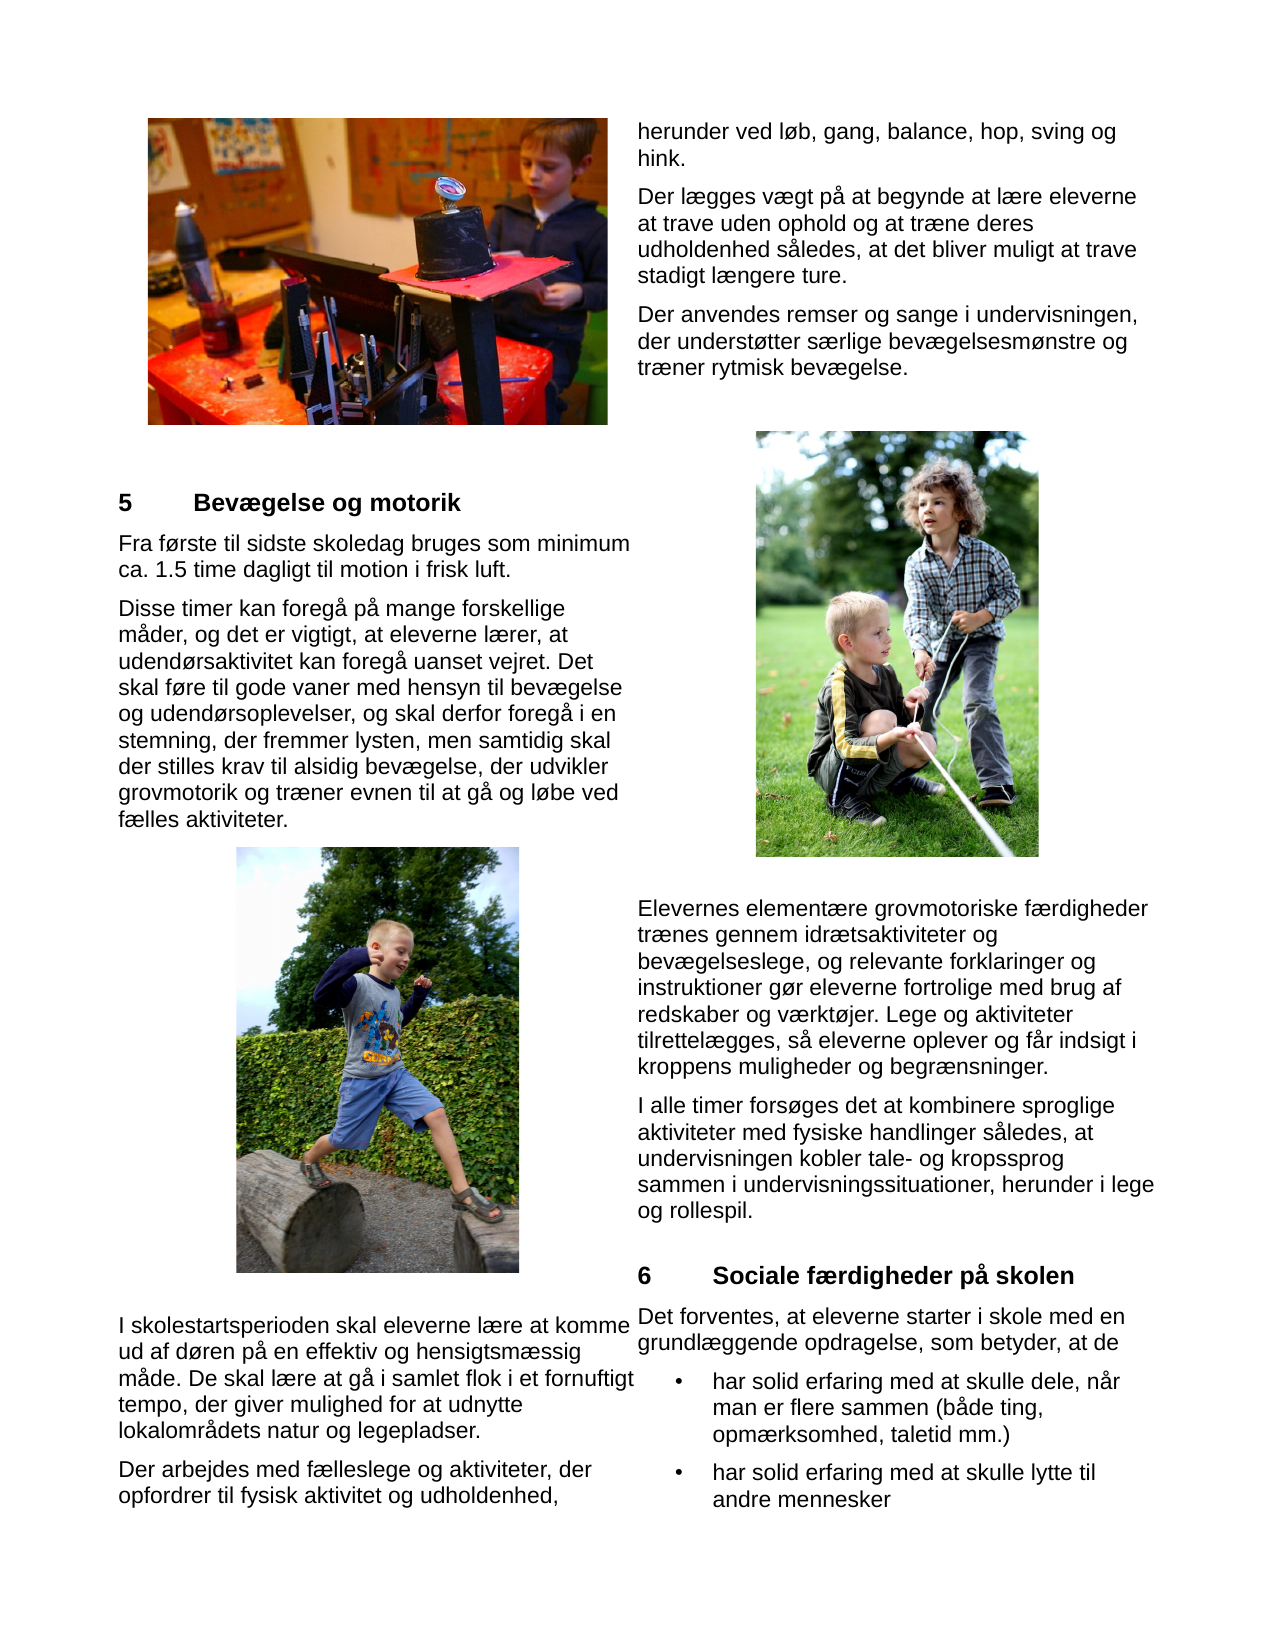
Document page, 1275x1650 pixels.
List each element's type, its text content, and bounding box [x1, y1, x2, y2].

picture [147, 118, 608, 425]
text herunder ved løb, gang, balance, hop, sving og hink. [637, 118, 1157, 171]
subtitle Sociale færdigheder på skolen [637, 1261, 1157, 1290]
picture [236, 847, 520, 1273]
text Disse timer kan foregå på mange forskellige måder, og det er vigtigt, at eleverne lærer, at udendørsaktivitet kan foregå uanset vejret. Det skal føre til gode vaner med hensyn til bevægelse og udendørsoplevelser, og skal derfor foregå i en stemning, der fremmer lysten, men samtidig skal der stilles krav til alsidig bevægelse, der udvikler grovmotorik og træner evnen til at gå og løbe ved fælles aktiviteter. [118, 595, 637, 832]
text I skolestartsperioden skal eleverne lære at komme ud af døren på en effektiv og hensigtsmæssig måde. De skal lære at gå i samlet flok i et fornuftigt tempo, der giver mulighed for at udnytte lokalområdets natur og legepladser. [118, 1312, 637, 1444]
text Det forventes, at eleverne starter i skole med en grundlæggende opdragelse, som betyder, at de [637, 1303, 1157, 1355]
text Der arbejdes med fælleslege og aktiviteter, der opfordrer til fysisk aktivitet og udholdenhed, [118, 1456, 637, 1509]
text Fra første til sidste skoledag bruges som minimum ca. 1.5 time dagligt til motion i frisk luft. [118, 530, 637, 582]
text Der anvendes remser og sange i undervisningen, der understøtter særlige bevægelsesmønstre og træner rytmisk bevægelse. [637, 301, 1157, 380]
list har solid erfaring med at skulle dele, når man er flere sammen (både ting, opmærksomhed, taletid mm.) [675, 1368, 1157, 1447]
text Elevernes elementære grovmotoriske færdigheder trænes gennem idrætsaktiviteter og bevægelseslege, og relevante forklaringer og instruktioner gør eleverne fortrolige med brug af redskaber og værktøjer. Lege og aktiviteter tilrettelægges, så eleverne oplever og får indsigt i kroppens muligheder og begrænsninger. [637, 895, 1157, 1079]
text Der lægges vægt på at begynde at lære eleverne at trave uden ophold og at træne deres udholdenhed således, at det bliver muligt at trave stadigt længere ture. [637, 183, 1157, 289]
subtitle Bevægelse og motorik [118, 488, 637, 517]
picture [755, 431, 1039, 857]
text I alle timer forsøges det at kombinere sproglige aktiviteter med fysiske handlinger således, at undervisningen kobler tale- og kropssprog sammen i undervisningssituationer, herunder i lege og rollespil. [637, 1092, 1157, 1224]
list har solid erfaring med at skulle lytte til andre mennesker [675, 1459, 1157, 1512]
